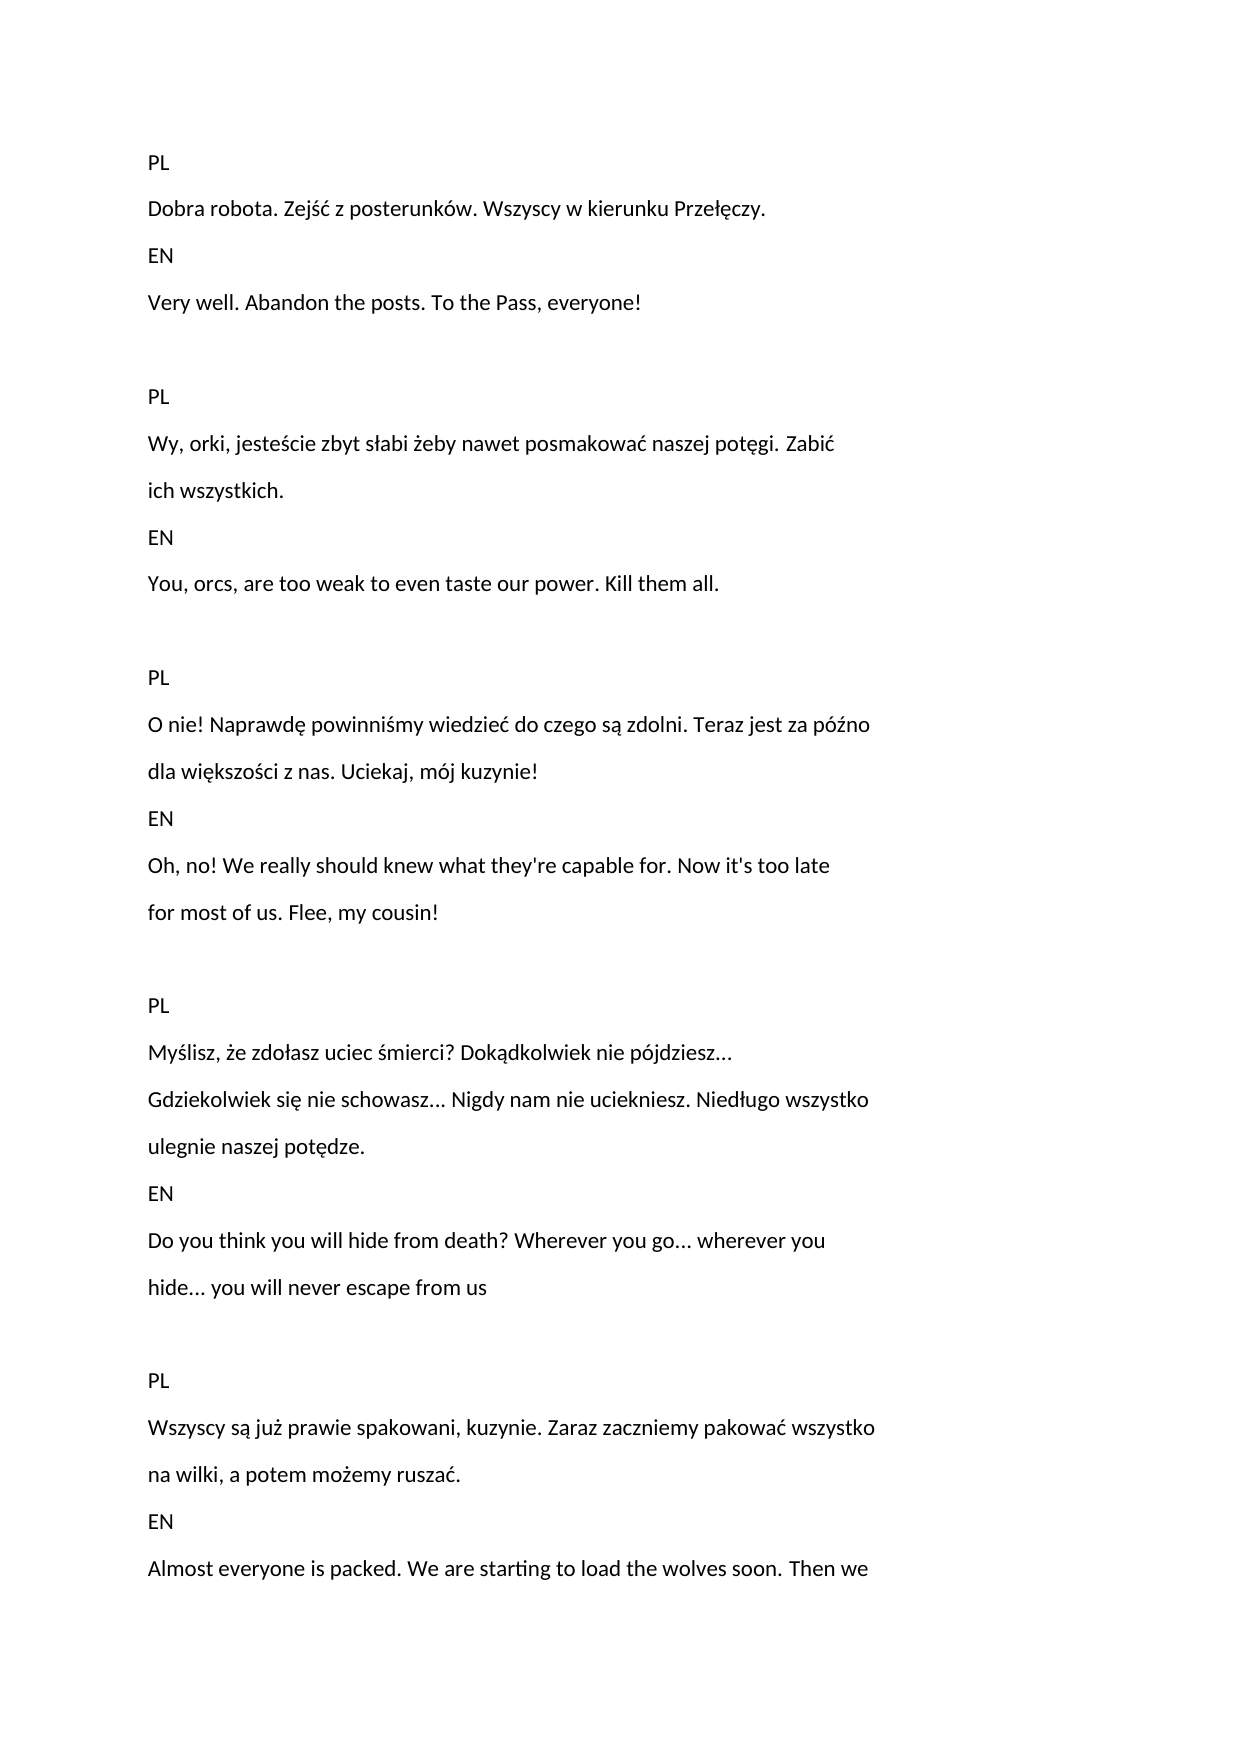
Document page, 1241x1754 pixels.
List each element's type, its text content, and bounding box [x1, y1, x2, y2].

text Dobra robota. Zejść z posterunków. Wszyscy w kierunku Przełęczy. [148, 194, 1093, 222]
text PL [148, 148, 1093, 176]
text EN [148, 523, 1093, 551]
text for most of us. Flee, my cousin! [148, 898, 1093, 926]
text Almost everyone is packed. We are starting to load the wolves soon. Then we [148, 1554, 1093, 1582]
text PL [148, 991, 1093, 1019]
text PL [148, 1366, 1093, 1394]
text EN [148, 804, 1093, 832]
text You, orcs, are too weak to even taste our power. Kill them all. [148, 569, 1093, 597]
text PL [148, 663, 1093, 691]
text ich wszystkich. [148, 476, 1093, 504]
text O nie! Naprawdę powinniśmy wiedzieć do czego są zdolni. Teraz jest za późno [148, 710, 1093, 738]
text Wszyscy są już prawie spakowani, kuzynie. Zaraz zaczniemy pakować wszystko [148, 1413, 1093, 1441]
text Do you think you will hide from death? Wherever you go... wherever you [148, 1226, 1093, 1254]
text Myślisz, że zdołasz uciec śmierci? Dokądkolwiek nie pójdziesz... [148, 1038, 1093, 1066]
text dla większości z nas. Uciekaj, mój kuzynie! [148, 757, 1093, 785]
text EN [148, 1179, 1093, 1207]
text Very well. Abandon the posts. To the Pass, everyone! [148, 288, 1093, 316]
text Wy, orki, jesteście zbyt słabi żeby nawet posmakować naszej potęgi. Zabić [148, 429, 1093, 457]
text Gdziekolwiek się nie schowasz... Nigdy nam nie uciekniesz. Niedługo wszystko [148, 1085, 1093, 1113]
text EN [148, 1507, 1093, 1535]
text EN [148, 241, 1093, 269]
text ulegnie naszej potędze. [148, 1132, 1093, 1160]
text Oh, no! We really should knew what they're capable for. Now it's too late [148, 851, 1093, 879]
text PL [148, 382, 1093, 410]
text na wilki, a potem możemy ruszać. [148, 1460, 1093, 1488]
text hide... you will never escape from us [148, 1273, 1093, 1301]
